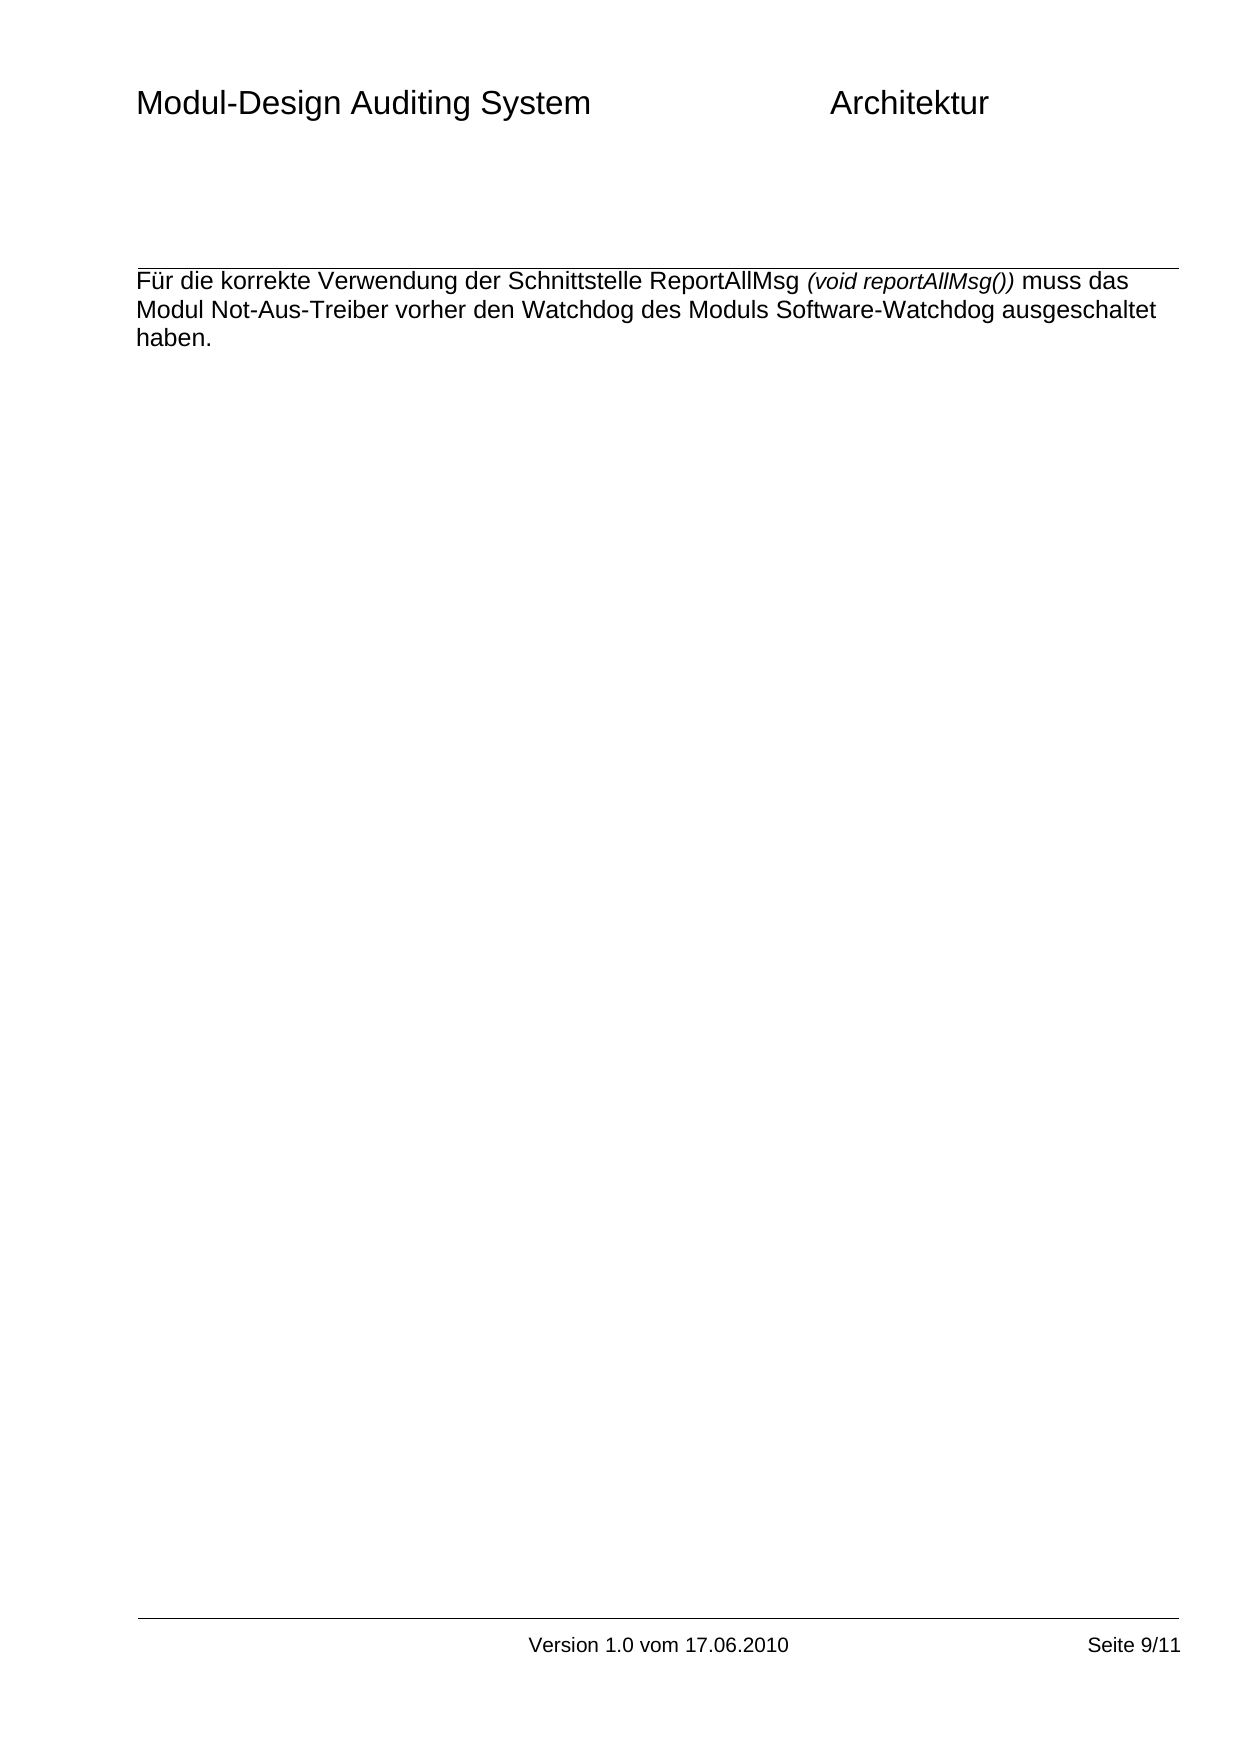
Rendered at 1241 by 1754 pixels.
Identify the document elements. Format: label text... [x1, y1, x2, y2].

text Für die korrekte Verwendung der Schnittstelle ReportAllMsg (void reportAllMsg()) muss das Modul Not-Aus-Treiber vorher den Watchdog des Moduls Software-Watchdog ausgeschaltet haben. [136, 289, 1181, 352]
